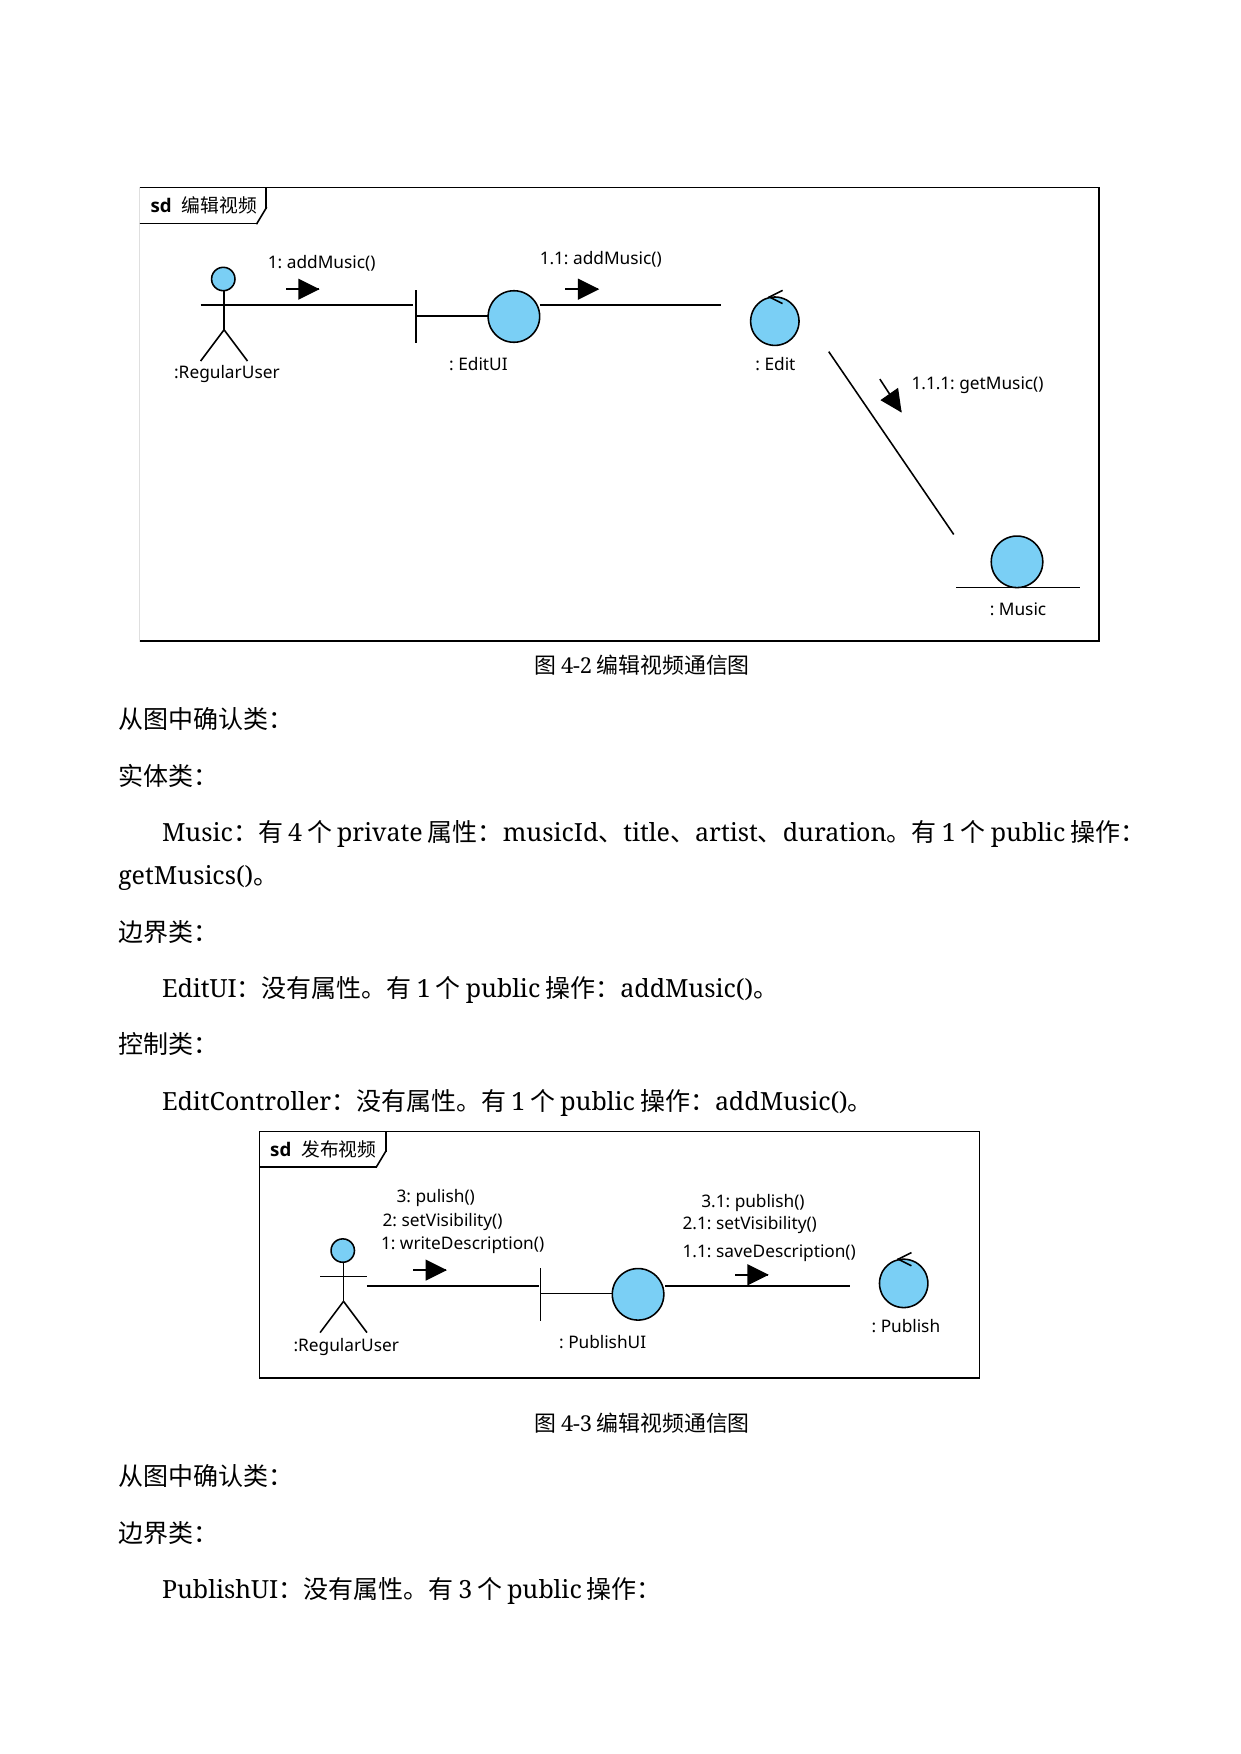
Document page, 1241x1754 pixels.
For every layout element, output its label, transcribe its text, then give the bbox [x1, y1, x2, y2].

text 控制类： [118, 1025, 1122, 1061]
text 图4-2编辑视频通信图 [118, 188, 1122, 680]
text Music：有4个private属性：musicId、title、artist、duration。有1个public操作：getMusics()。 [118, 812, 1122, 892]
text 边界类： [118, 1513, 1122, 1549]
text 从图中确认类： [118, 1457, 1122, 1493]
text PublishUI：没有属性。有3个public操作： [118, 1569, 1122, 1606]
text 实体类： [118, 756, 1122, 792]
text 图4-3编辑视频通信图 [118, 1137, 1122, 1438]
text EditUI：没有属性。有1个public操作：addMusic()。 [118, 968, 1122, 1005]
text EditController：没有属性。有1个public操作：addMusic()。 [118, 1081, 1122, 1117]
text 边界类： [118, 912, 1122, 948]
text 从图中确认类： [118, 699, 1122, 736]
